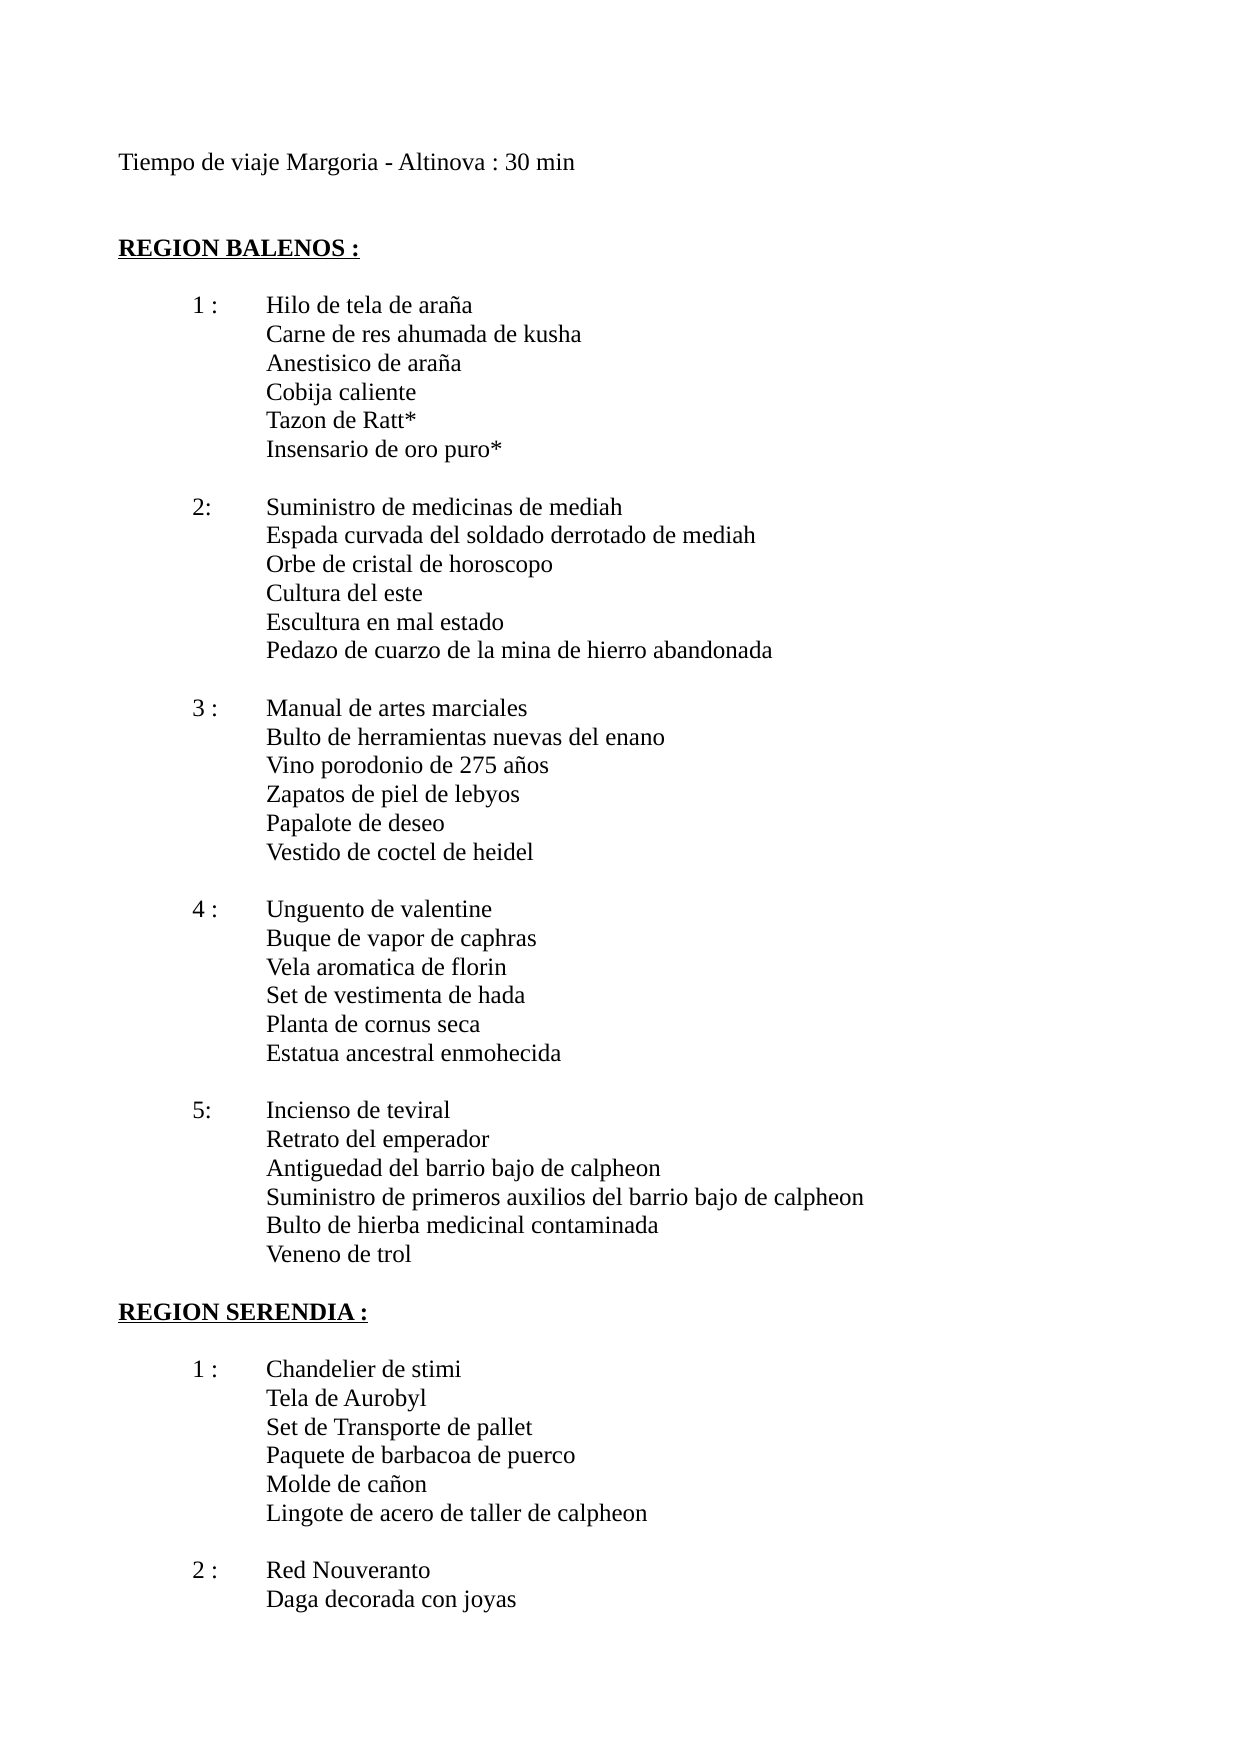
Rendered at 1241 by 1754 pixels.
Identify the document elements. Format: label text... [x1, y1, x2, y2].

text 4 : Unguento de valentine [118, 894, 1122, 923]
text Escultura en mal estado [118, 607, 1122, 636]
text REGION SERENDIA : [118, 1297, 1122, 1326]
text Insensario de oro puro* [118, 434, 1122, 463]
text Vino porodonio de 275 años [118, 751, 1122, 779]
text Cobija caliente [118, 377, 1122, 406]
text Veneno de trol [118, 1239, 1122, 1268]
text Carne de res ahumada de kusha [118, 319, 1122, 348]
text Bulto de hierba medicinal contaminada [118, 1211, 1122, 1239]
text 1 : Chandelier de stimi [118, 1354, 1122, 1383]
text Pedazo de cuarzo de la mina de hierro abandonada [118, 636, 1122, 664]
text Bulto de herramientas nuevas del enano [118, 722, 1122, 751]
text REGION BALENOS : [118, 233, 1122, 262]
text 2: Suministro de medicinas de mediah [118, 492, 1122, 521]
text Set de Transporte de pallet [118, 1412, 1122, 1441]
text Espada curvada del soldado derrotado de mediah [118, 521, 1122, 549]
text 5: Incienso de teviral [118, 1096, 1122, 1124]
text Tiempo de viaje Margoria - Altinova : 30 min [118, 147, 1122, 176]
text Lingote de acero de taller de calpheon [118, 1498, 1122, 1527]
text 1 : Hilo de tela de araña [118, 291, 1122, 319]
text Orbe de cristal de horoscopo [118, 549, 1122, 578]
text Anestisico de araña [118, 348, 1122, 377]
text Paquete de barbacoa de puerco [118, 1441, 1122, 1469]
text Zapatos de piel de lebyos [118, 779, 1122, 808]
text Cultura del este [118, 578, 1122, 607]
text 3 : Manual de artes marciales [118, 693, 1122, 722]
text Suministro de primeros auxilios del barrio bajo de calpheon [118, 1182, 1122, 1211]
text Antiguedad del barrio bajo de calpheon [118, 1153, 1122, 1182]
text Retrato del emperador [118, 1124, 1122, 1153]
text Set de vestimenta de hada [118, 981, 1122, 1009]
text Molde de cañon [118, 1469, 1122, 1498]
text Papalote de deseo [118, 808, 1122, 837]
text Vestido de coctel de heidel [118, 837, 1122, 866]
text Planta de cornus seca [118, 1009, 1122, 1038]
text Tazon de Ratt* [118, 406, 1122, 434]
text Vela aromatica de florin [118, 952, 1122, 981]
text Tela de Aurobyl [118, 1383, 1122, 1412]
text Buque de vapor de caphras [118, 923, 1122, 952]
text Daga decorada con joyas [118, 1584, 1122, 1613]
text Estatua ancestral enmohecida [118, 1038, 1122, 1067]
text 2 : Red Nouveranto [118, 1556, 1122, 1584]
